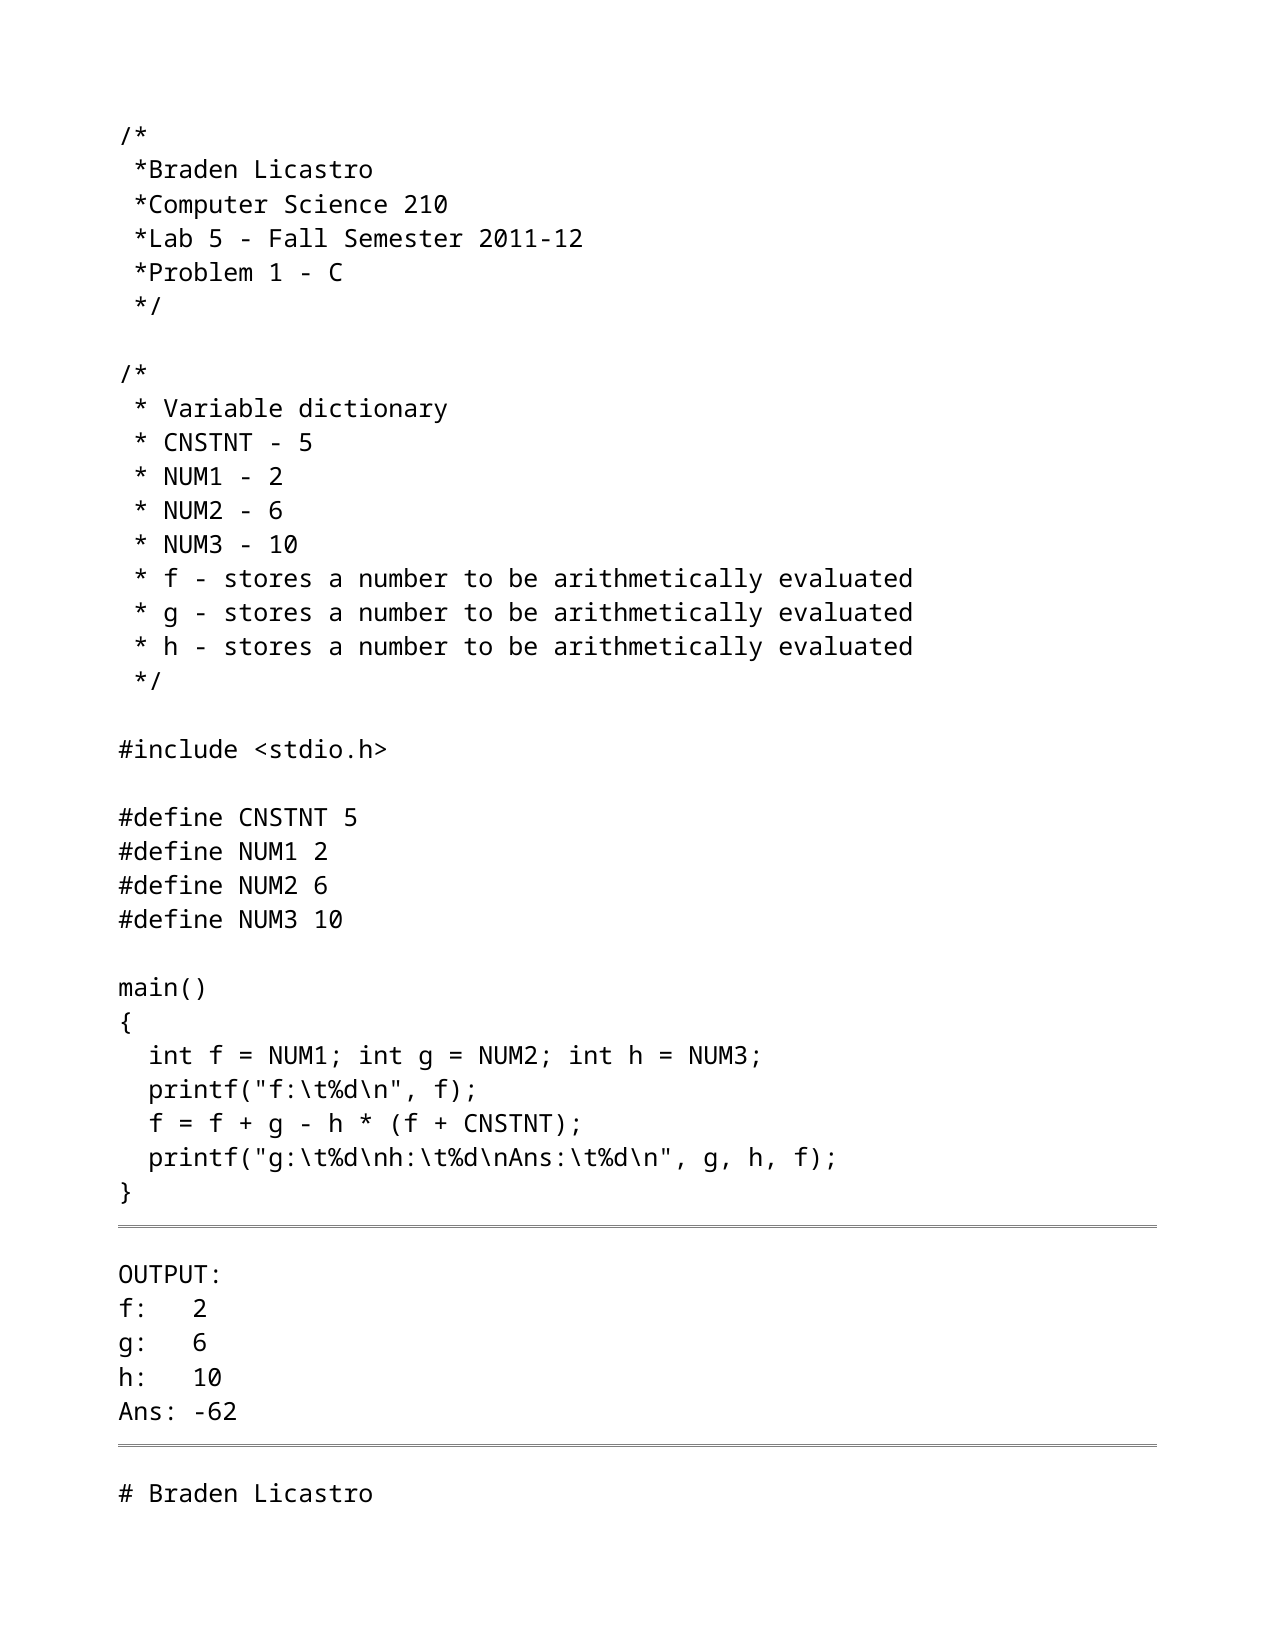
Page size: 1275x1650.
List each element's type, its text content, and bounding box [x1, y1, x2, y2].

text * h - stores a number to be arithmetically evaluated [118, 629, 1157, 663]
text * CNSTNT - 5 [118, 425, 1157, 459]
text /* [118, 118, 1157, 152]
text OUTPUT: [118, 1257, 1157, 1291]
text #define NUM2 6 [118, 867, 1157, 902]
text int f = NUM1; int g = NUM2; int h = NUM3; [118, 1038, 1157, 1072]
text *Braden Licastro [118, 152, 1157, 186]
text f = f + g - h * (f + CNSTNT); [118, 1106, 1157, 1140]
text *Lab 5 - Fall Semester 2011-12 [118, 220, 1157, 254]
text */ [118, 288, 1157, 322]
text printf("g:\t%d\nh:\t%d\nAns:\t%d\n", g, h, f); [118, 1140, 1157, 1174]
text g: 6 [118, 1325, 1157, 1359]
text # Braden Licastro [118, 1476, 1157, 1510]
text { [118, 1004, 1157, 1038]
text printf("f:\t%d\n", f); [118, 1072, 1157, 1106]
text /* [118, 357, 1157, 391]
text * f - stores a number to be arithmetically evaluated [118, 561, 1157, 595]
text */ [118, 663, 1157, 697]
text *Computer Science 210 [118, 186, 1157, 220]
text h: 10 [118, 1359, 1157, 1393]
text * NUM3 - 10 [118, 527, 1157, 561]
text } [118, 1174, 1157, 1208]
text #define CNSTNT 5 [118, 799, 1157, 833]
text * NUM2 - 6 [118, 493, 1157, 527]
text Ans: -62 [118, 1393, 1157, 1427]
text * NUM1 - 2 [118, 459, 1157, 493]
text #define NUM1 2 [118, 833, 1157, 867]
text * Variable dictionary [118, 391, 1157, 425]
text #define NUM3 10 [118, 902, 1157, 936]
text f: 2 [118, 1291, 1157, 1325]
text #include <stdio.h> [118, 731, 1157, 765]
text * g - stores a number to be arithmetically evaluated [118, 595, 1157, 629]
text main() [118, 970, 1157, 1004]
text *Problem 1 - C [118, 254, 1157, 288]
